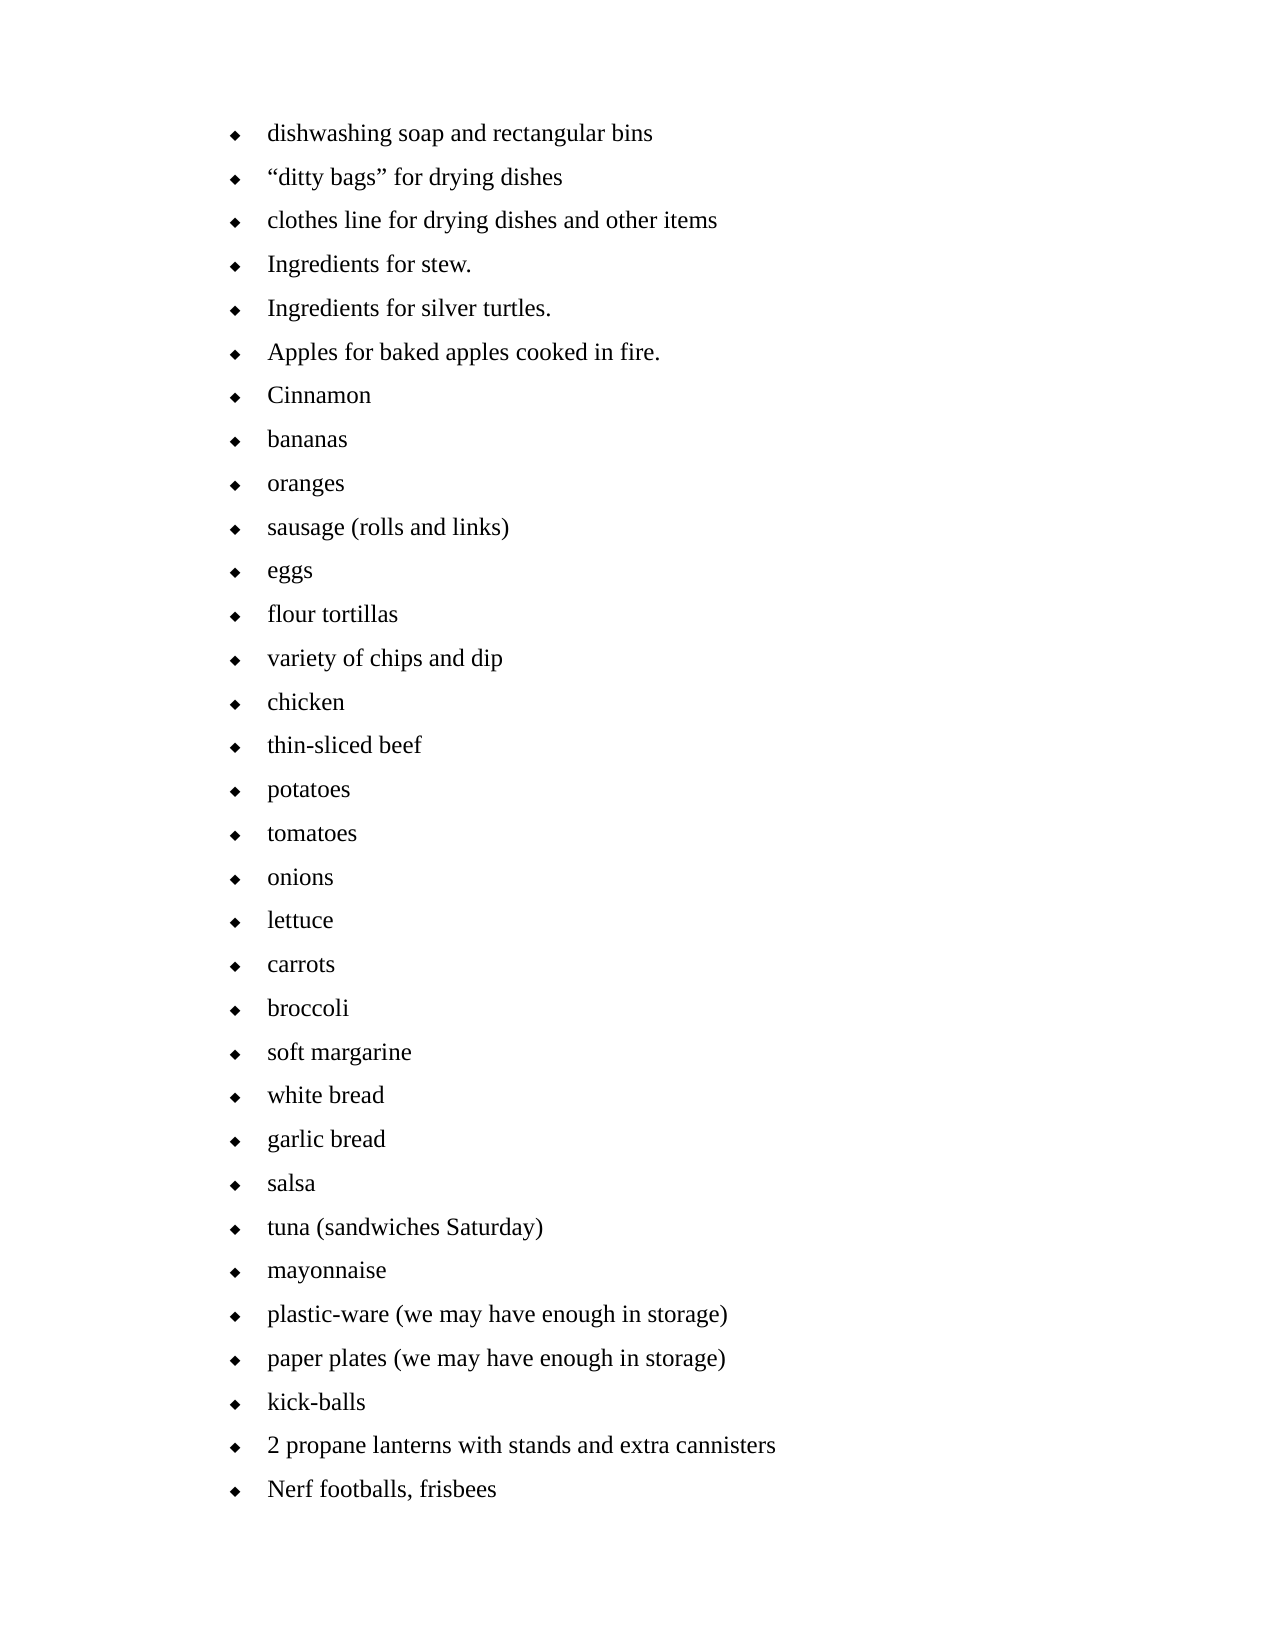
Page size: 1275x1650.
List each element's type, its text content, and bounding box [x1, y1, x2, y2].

list tomatoes [229, 818, 1157, 847]
list chicken [229, 687, 1157, 716]
list onions [229, 862, 1157, 891]
list white bread [229, 1081, 1157, 1109]
list variety of chips and dip [229, 643, 1157, 672]
list Cinnamon [229, 381, 1157, 409]
list 2 propane lanterns with stands and extra cannisters [229, 1431, 1157, 1459]
list lettuce [229, 906, 1157, 934]
list sausage (rolls and links) [229, 512, 1157, 541]
list broccoli [229, 993, 1157, 1022]
list tuna (sandwiches Saturday) [229, 1212, 1157, 1241]
list Apples for baked apples cooked in fire. [229, 337, 1157, 366]
list Nerf footballs, frisbees [229, 1474, 1157, 1503]
list potatoes [229, 774, 1157, 803]
list paper plates (we may have enough in storage) [229, 1343, 1157, 1372]
list Ingredients for silver turtles. [229, 293, 1157, 322]
list garlic bread [229, 1124, 1157, 1153]
list carrots [229, 949, 1157, 978]
list flour tortillas [229, 599, 1157, 628]
list bananas [229, 424, 1157, 453]
list dishwashing soap and rectangular bins [229, 118, 1157, 147]
list eggs [229, 556, 1157, 584]
list Ingredients for stew. [229, 249, 1157, 278]
list clothes line for drying dishes and other items [229, 206, 1157, 234]
list mayonnaise [229, 1256, 1157, 1284]
list plastic-ware (we may have enough in storage) [229, 1299, 1157, 1328]
list soft margarine [229, 1037, 1157, 1066]
list oranges [229, 468, 1157, 497]
list kick-balls [229, 1387, 1157, 1416]
list salsa [229, 1168, 1157, 1197]
list “ditty bags” for drying dishes [229, 162, 1157, 191]
list thin-sliced beef [229, 731, 1157, 759]
